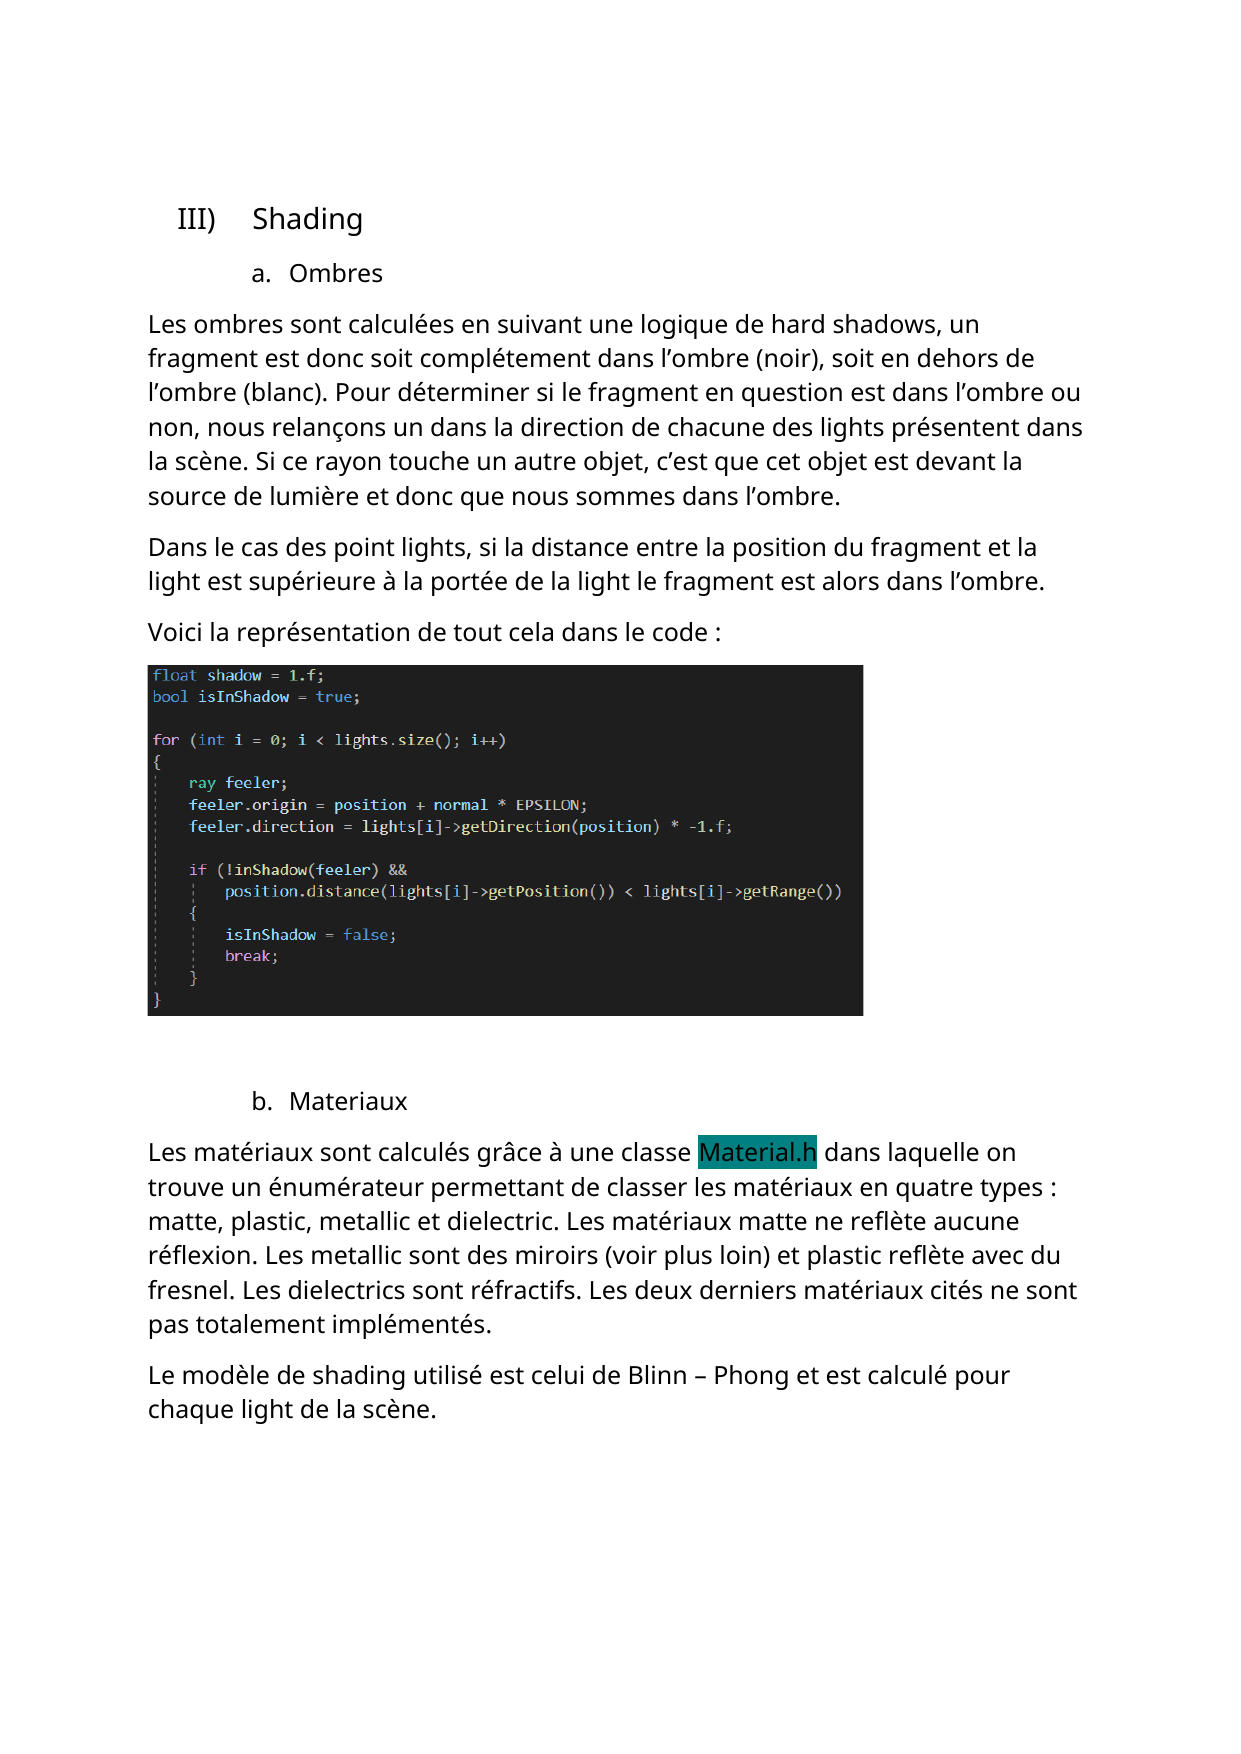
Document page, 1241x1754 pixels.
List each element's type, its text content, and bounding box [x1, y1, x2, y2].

list Materiaux [251, 1084, 1093, 1118]
list Shading [177, 199, 1093, 238]
text Dans le cas des point lights, si la distance entre la position du fragment et la light est supérieure à la portée de la light le fragment est alors dans l’ombre. [148, 529, 1093, 598]
list Ombres [251, 255, 1093, 289]
text Voici la représentation de tout cela dans le code : [148, 615, 1093, 649]
text Les matériaux sont calculés grâce à une classe Material.h dans laquelle on trouve un énumérateur permettant de classer les matériaux en quatre types : matte, plastic, metallic et dielectric. Les matériaux matte ne reflète aucune réflexion. Les metallic sont des miroirs (voir plus loin) et plastic reflète avec du fresnel. Les dielectrics sont réfractifs. Les deux derniers matériaux cités ne sont pas totalement implémentés. [148, 1135, 1093, 1341]
text Le modèle de shading utilisé est celui de Blinn – Phong et est calculé pour chaque light de la scène. [148, 1358, 1093, 1426]
text Les ombres sont calculées en suivant une logique de hard shadows, un fragment est donc soit complétement dans l’ombre (noir), soit en dehors de l’ombre (blanc). Pour déterminer si le fragment en question est dans l’ombre ou non, nous relançons un dans la direction de chacune des lights présentent dans la scène. Si ce rayon touche un autre objet, c’est que cet objet est devant la source de lumière et donc que nous sommes dans l’ombre. [148, 306, 1093, 512]
